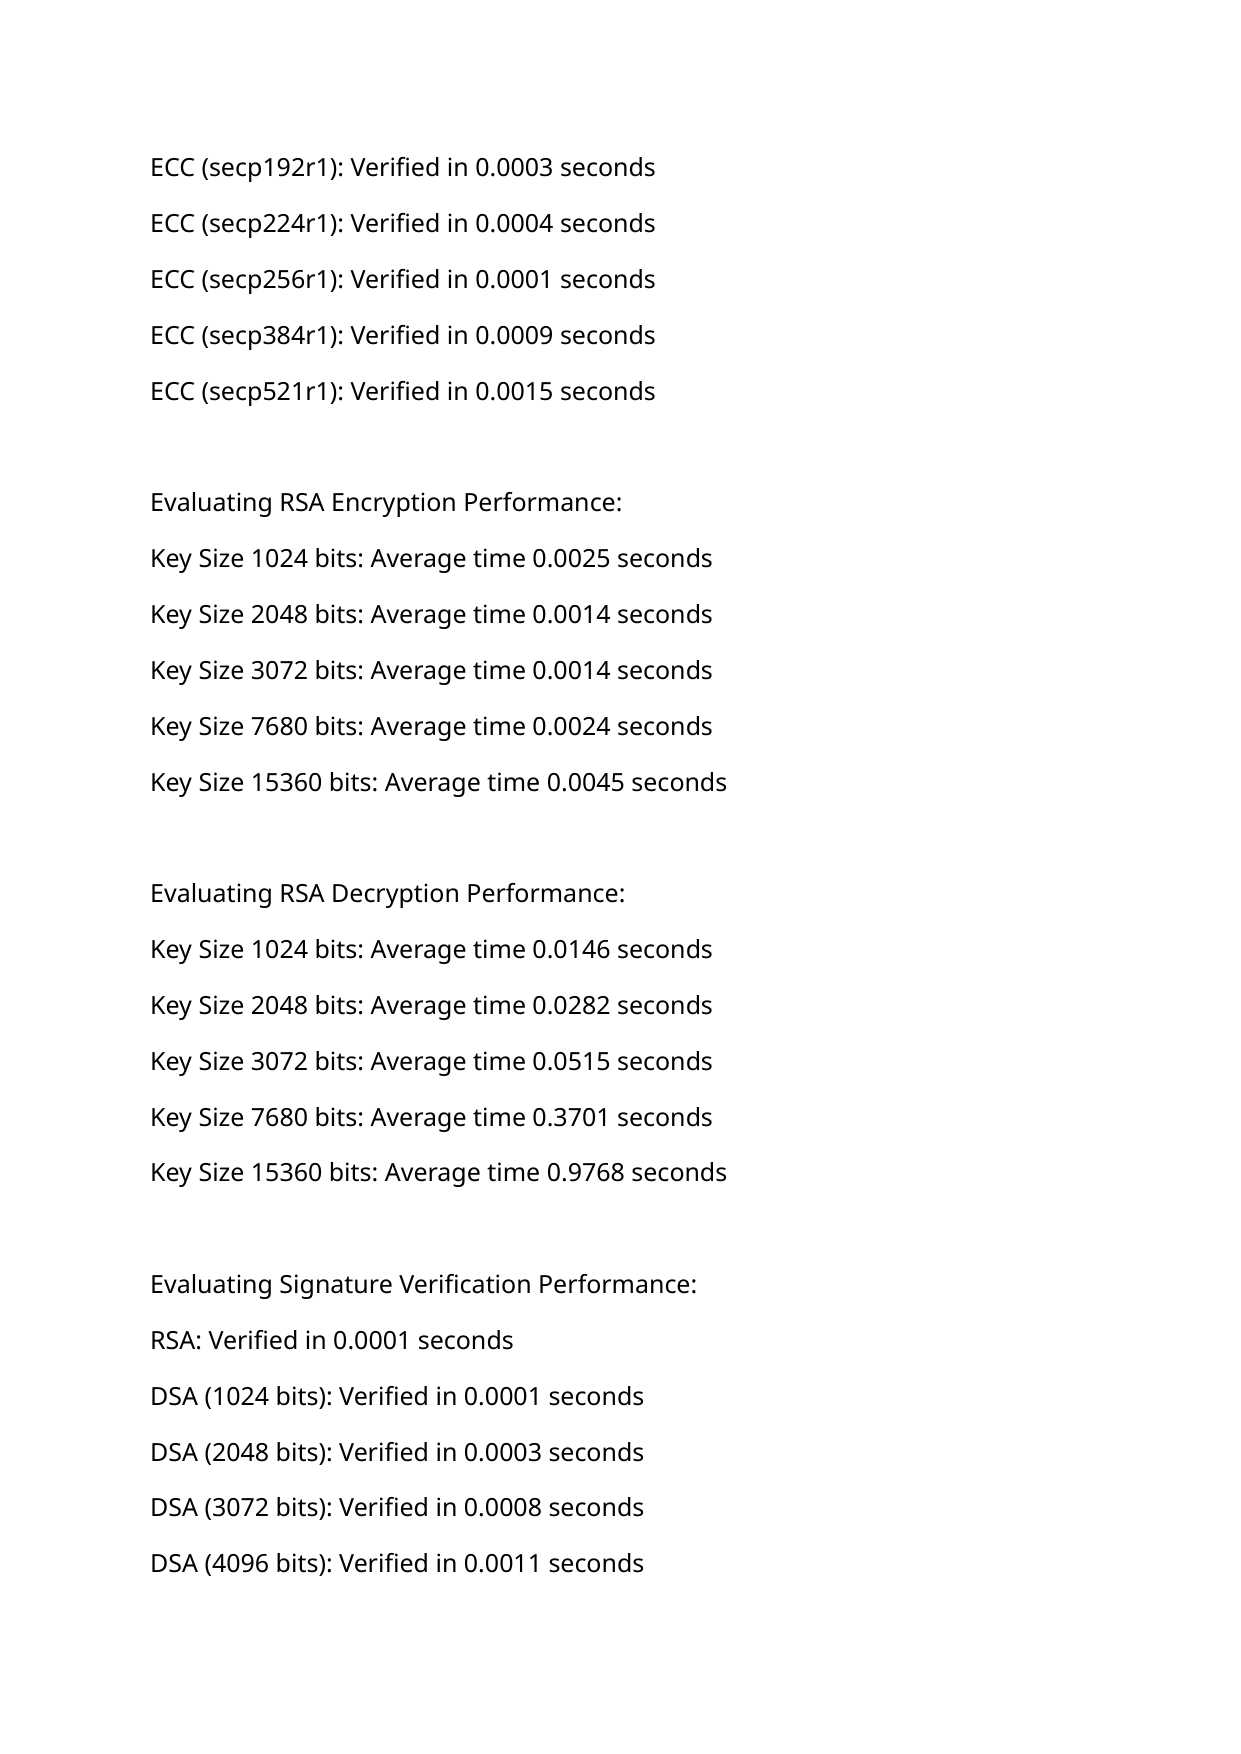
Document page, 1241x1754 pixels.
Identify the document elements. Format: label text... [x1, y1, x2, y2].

text Key Size 2048 bits: Average time 0.0014 seconds [150, 597, 1090, 631]
text Key Size 2048 bits: Average time 0.0282 seconds [150, 987, 1090, 1022]
text Key Size 15360 bits: Average time 0.9768 seconds [150, 1155, 1090, 1189]
text ECC (secp384r1): Verified in 0.0009 seconds [150, 317, 1090, 352]
text ECC (secp256r1): Verified in 0.0001 seconds [150, 262, 1090, 296]
text Key Size 1024 bits: Average time 0.0146 seconds [150, 932, 1090, 966]
text Key Size 15360 bits: Average time 0.0045 seconds [150, 764, 1090, 798]
text RSA: Verified in 0.0001 seconds [150, 1322, 1090, 1357]
text DSA (3072 bits): Verified in 0.0008 seconds [150, 1490, 1090, 1524]
text Evaluating RSA Decryption Performance: [150, 876, 1090, 910]
text Key Size 3072 bits: Average time 0.0515 seconds [150, 1043, 1090, 1077]
text Evaluating RSA Encryption Performance: [150, 485, 1090, 519]
text ECC (secp224r1): Verified in 0.0004 seconds [150, 206, 1090, 240]
text Key Size 7680 bits: Average time 0.3701 seconds [150, 1099, 1090, 1133]
text DSA (4096 bits): Verified in 0.0011 seconds [150, 1546, 1090, 1580]
text Evaluating Signature Verification Performance: [150, 1267, 1090, 1301]
text Key Size 1024 bits: Average time 0.0025 seconds [150, 541, 1090, 575]
text ECC (secp192r1): Verified in 0.0003 seconds [150, 150, 1090, 184]
text Key Size 7680 bits: Average time 0.0024 seconds [150, 708, 1090, 742]
text DSA (2048 bits): Verified in 0.0003 seconds [150, 1434, 1090, 1468]
text Key Size 3072 bits: Average time 0.0014 seconds [150, 652, 1090, 687]
text ECC (secp521r1): Verified in 0.0015 seconds [150, 373, 1090, 407]
text DSA (1024 bits): Verified in 0.0001 seconds [150, 1378, 1090, 1412]
